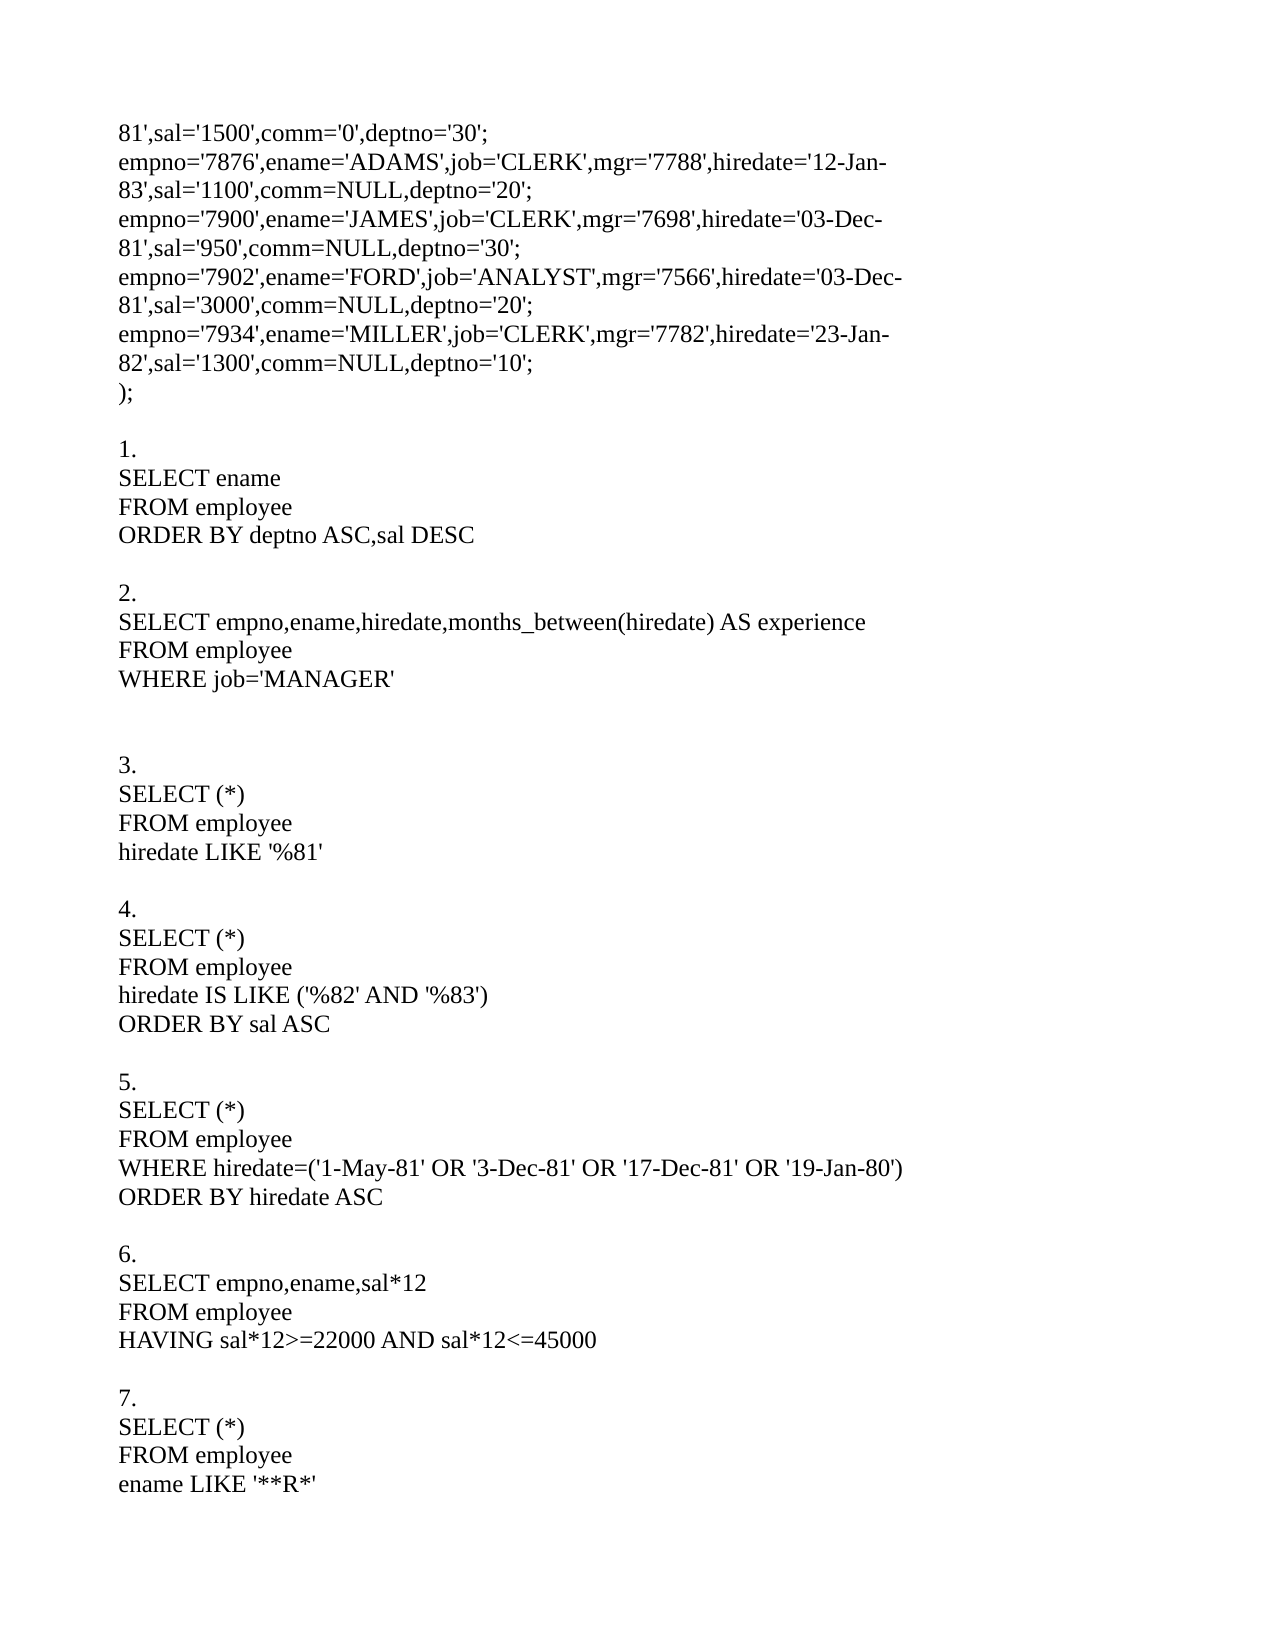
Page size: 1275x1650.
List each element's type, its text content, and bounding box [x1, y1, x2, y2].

text SELECT (*) [118, 779, 1157, 808]
text FROM employee [118, 636, 1157, 664]
text SELECT empno,ename,sal*12 [118, 1268, 1157, 1297]
text SELECT (*) [118, 1096, 1157, 1124]
text 81',sal='1500',comm='0',deptno='30'; [118, 118, 1157, 147]
text ORDER BY sal ASC [118, 1009, 1157, 1038]
text FROM employee [118, 952, 1157, 981]
text hiredate IS LIKE ('%82' AND '%83') [118, 981, 1157, 1009]
text WHERE job='MANAGER' [118, 664, 1157, 693]
text SELECT (*) [118, 1412, 1157, 1441]
text 3. [118, 751, 1157, 779]
text SELECT empno,ename,hiredate,months_between(hiredate) AS experience [118, 607, 1157, 636]
text 5. [118, 1067, 1157, 1096]
text HAVING sal*12>=22000 AND sal*12<=45000 [118, 1326, 1157, 1354]
text 4. [118, 894, 1157, 923]
text empno='7876',ename='ADAMS',job='CLERK',mgr='7788',hiredate='12-Jan-83',sal='1100',comm=NULL,deptno='20'; [118, 147, 1157, 204]
text SELECT (*) [118, 923, 1157, 952]
text empno='7934',ename='MILLER',job='CLERK',mgr='7782',hiredate='23-Jan-82',sal='1300',comm=NULL,deptno='10'; [118, 319, 1157, 377]
text ORDER BY deptno ASC,sal DESC [118, 521, 1157, 549]
text WHERE hiredate=('1-May-81' OR '3-Dec-81' OR '17-Dec-81' OR '19-Jan-80') [118, 1153, 1157, 1182]
text FROM employee [118, 1441, 1157, 1469]
text 1. [118, 434, 1157, 463]
text 2. [118, 578, 1157, 607]
text ); [118, 377, 1157, 406]
text hiredate LIKE '%81' [118, 837, 1157, 866]
text FROM employee [118, 1124, 1157, 1153]
text FROM employee [118, 808, 1157, 837]
text FROM employee [118, 492, 1157, 521]
text empno='7902',ename='FORD',job='ANALYST',mgr='7566',hiredate='03-Dec-81',sal='3000',comm=NULL,deptno='20'; [118, 262, 1157, 319]
text 6. [118, 1239, 1157, 1268]
text ename LIKE '**R*' [118, 1469, 1157, 1498]
text 7. [118, 1383, 1157, 1412]
text SELECT ename [118, 463, 1157, 492]
text empno='7900',ename='JAMES',job='CLERK',mgr='7698',hiredate='03-Dec-81',sal='950',comm=NULL,deptno='30'; [118, 204, 1157, 262]
text ORDER BY hiredate ASC [118, 1182, 1157, 1211]
text FROM employee [118, 1297, 1157, 1326]
